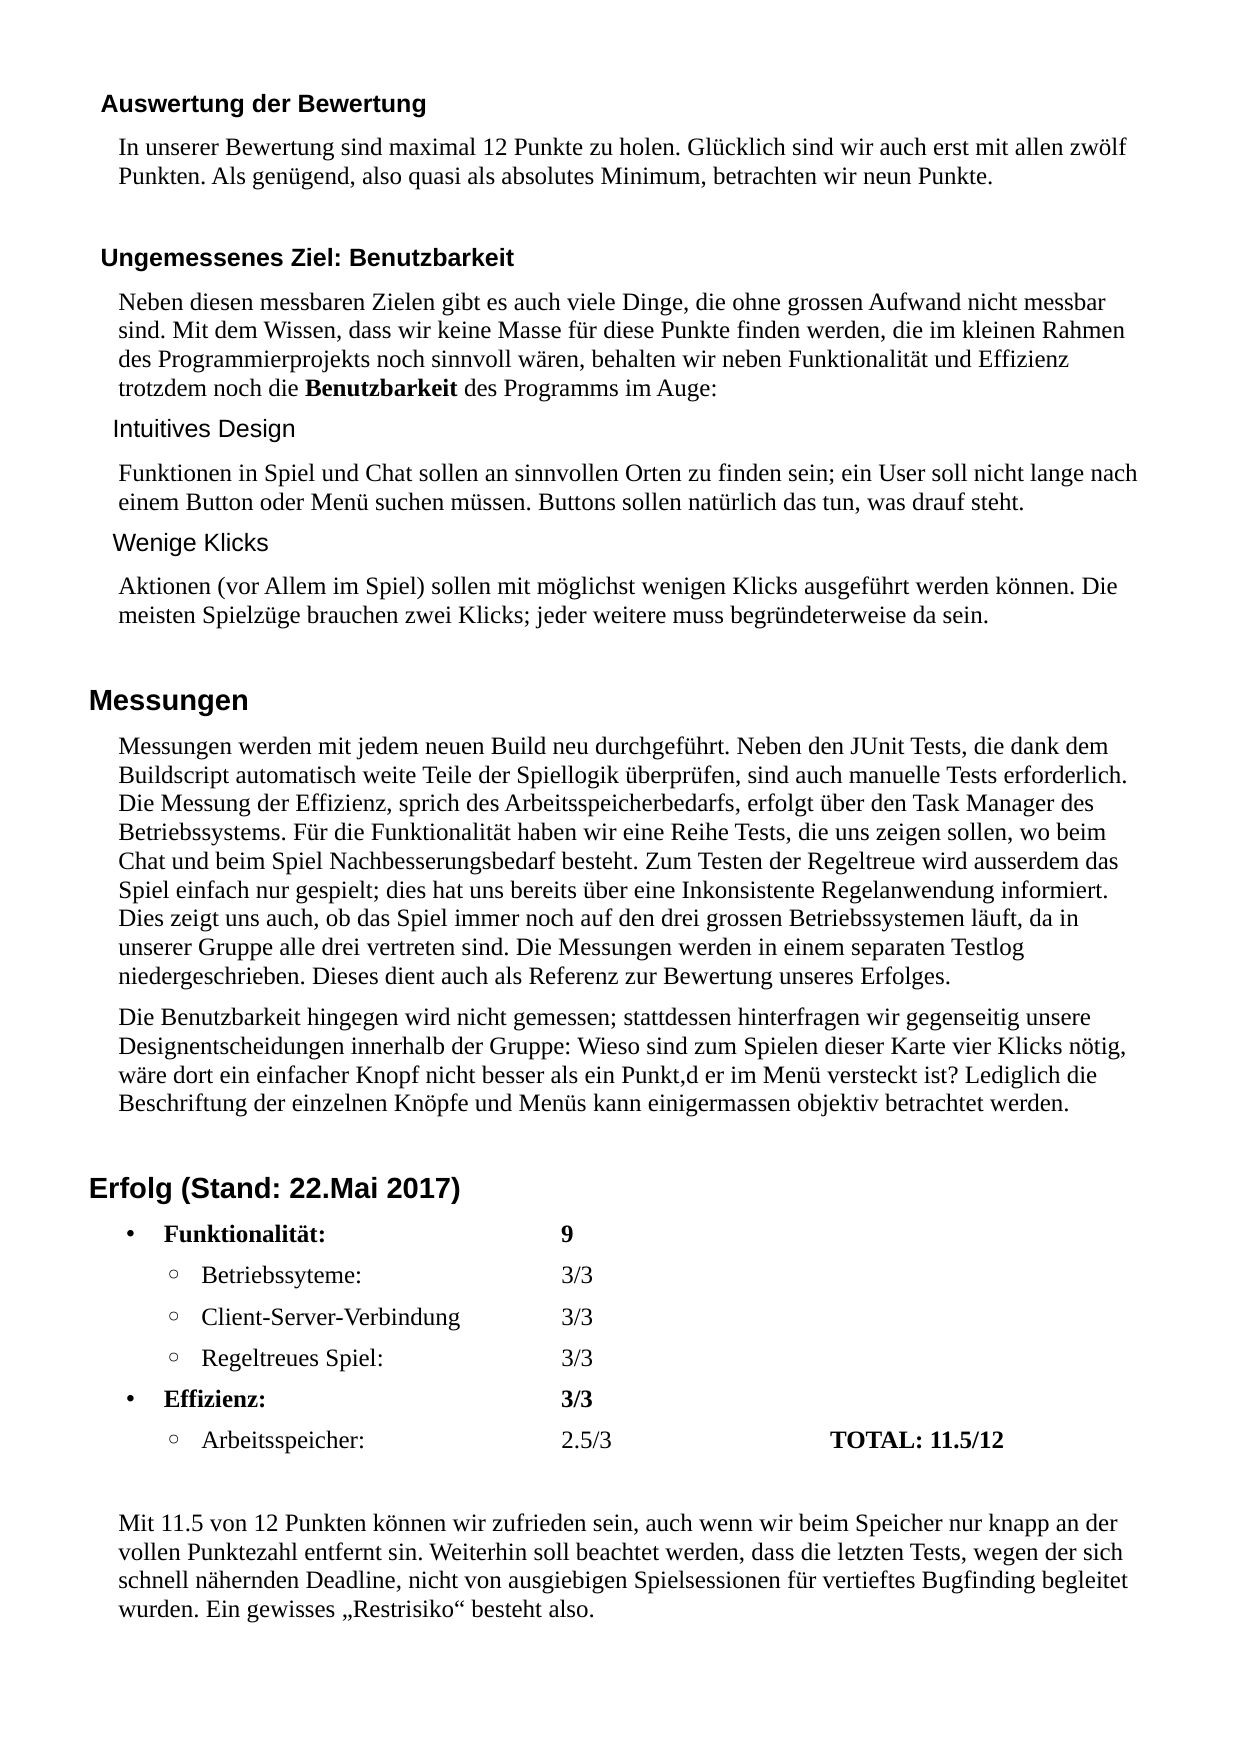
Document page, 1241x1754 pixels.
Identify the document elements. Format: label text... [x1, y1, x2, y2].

text Mit 11.5 von 12 Punkten können wir zufrieden sein, auch wenn wir beim Speicher nur knapp an der vollen Punktezahl entfernt sin. Weiterhin soll beachtet werden, dass die letzten Tests, wegen der sich schnell nähernden Deadline, nicht von ausgiebigen Spielsessionen für vertieftes Bugfinding begleitet wurden. Ein gewisses „Restrisiko“ besteht also. [118, 1508, 1152, 1623]
text Die Benutzbarkeit hingegen wird nicht gemessen; stattdessen hinterfragen wir gegenseitig unsere Designentscheidungen innerhalb der Gruppe: Wieso sind zum Spielen dieser Karte vier Klicks nötig, wäre dort ein einfacher Knopf nicht besser als ein Punkt,d er im Menü versteckt ist? Lediglich die Beschriftung der einzelnen Knöpfe und Menüs kann einigermassen objektiv betrachtet werden. [118, 1002, 1152, 1117]
subtitle Auswertung der Bewertung [100, 88, 1152, 117]
text Neben diesen messbaren Zielen gibt es auch viele Dinge, die ohne grossen Aufwand nicht messbar sind. Mit dem Wissen, dass wir keine Masse für diese Punkte finden werden, die im kleinen Rahmen des Programmierprojekts noch sinnvoll wären, behalten wir neben Funktionalität und Effizienz trotzdem noch die Benutzbarkeit des Programms im Auge: [118, 287, 1152, 402]
subtitle Ungemessenes Ziel: Benutzbarkeit [100, 243, 1152, 272]
text In unserer Bewertung sind maximal 12 Punkte zu holen. Glücklich sind wir auch erst mit allen zwölf Punkten. Als genügend, also quasi als absolutes Minimum, betrachten wir neun Punkte. [118, 132, 1152, 189]
list Regeltreues Spiel: 3/3 [163, 1343, 1152, 1372]
subtitle Erfolg (Stand: 22.Mai 2017) [88, 1171, 1152, 1204]
list Betriebssyteme: 3/3 [163, 1261, 1152, 1289]
list Funktionalität: 9 [126, 1219, 1152, 1248]
list Client-Server-Verbindung 3/3 [163, 1302, 1152, 1331]
subtitle Intuitives Design [112, 414, 1152, 443]
text Funktionen in Spiel und Chat sollen an sinnvollen Orten zu finden sein; ein User soll nicht lange nach einem Button oder Menü suchen müssen. Buttons sollen natürlich das tun, was drauf steht. [118, 458, 1152, 515]
text Aktionen (vor Allem im Spiel) sollen mit möglichst wenigen Klicks ausgeführt werden können. Die meisten Spielzüge brauchen zwei Klicks; jeder weitere muss begründeterweise da sein. [118, 571, 1152, 629]
text Messungen werden mit jedem neuen Build neu durchgeführt. Neben den JUnit Tests, die dank dem Buildscript automatisch weite Teile der Spiellogik überprüfen, sind auch manuelle Tests erforderlich. Die Messung der Effizienz, sprich des Arbeitsspeicherbedarfs, erfolgt über den Task Manager des Betriebssystems. Für die Funktionalität haben wir eine Reihe Tests, die uns zeigen sollen, wo beim Chat und beim Spiel Nachbesserungsbedarf besteht. Zum Testen der Regeltreue wird ausserdem das Spiel einfach nur gespielt; dies hat uns bereits über eine Inkonsistente Regelanwendung informiert. Dies zeigt uns auch, ob das Spiel immer noch auf den drei grossen Betriebssystemen läuft, da in unserer Gruppe alle drei vertreten sind. Die Messungen werden in einem separaten Testlog niedergeschrieben. Dieses dient auch als Referenz zur Bewertung unseres Erfolges. [118, 731, 1152, 990]
list Effizienz: 3/3 [126, 1384, 1152, 1413]
list Arbeitsspeicher: 2.5/3 TOTAL: 11.5/12 [163, 1426, 1152, 1454]
subtitle Messungen [88, 683, 1152, 716]
subtitle Wenige Klicks [112, 528, 1152, 557]
